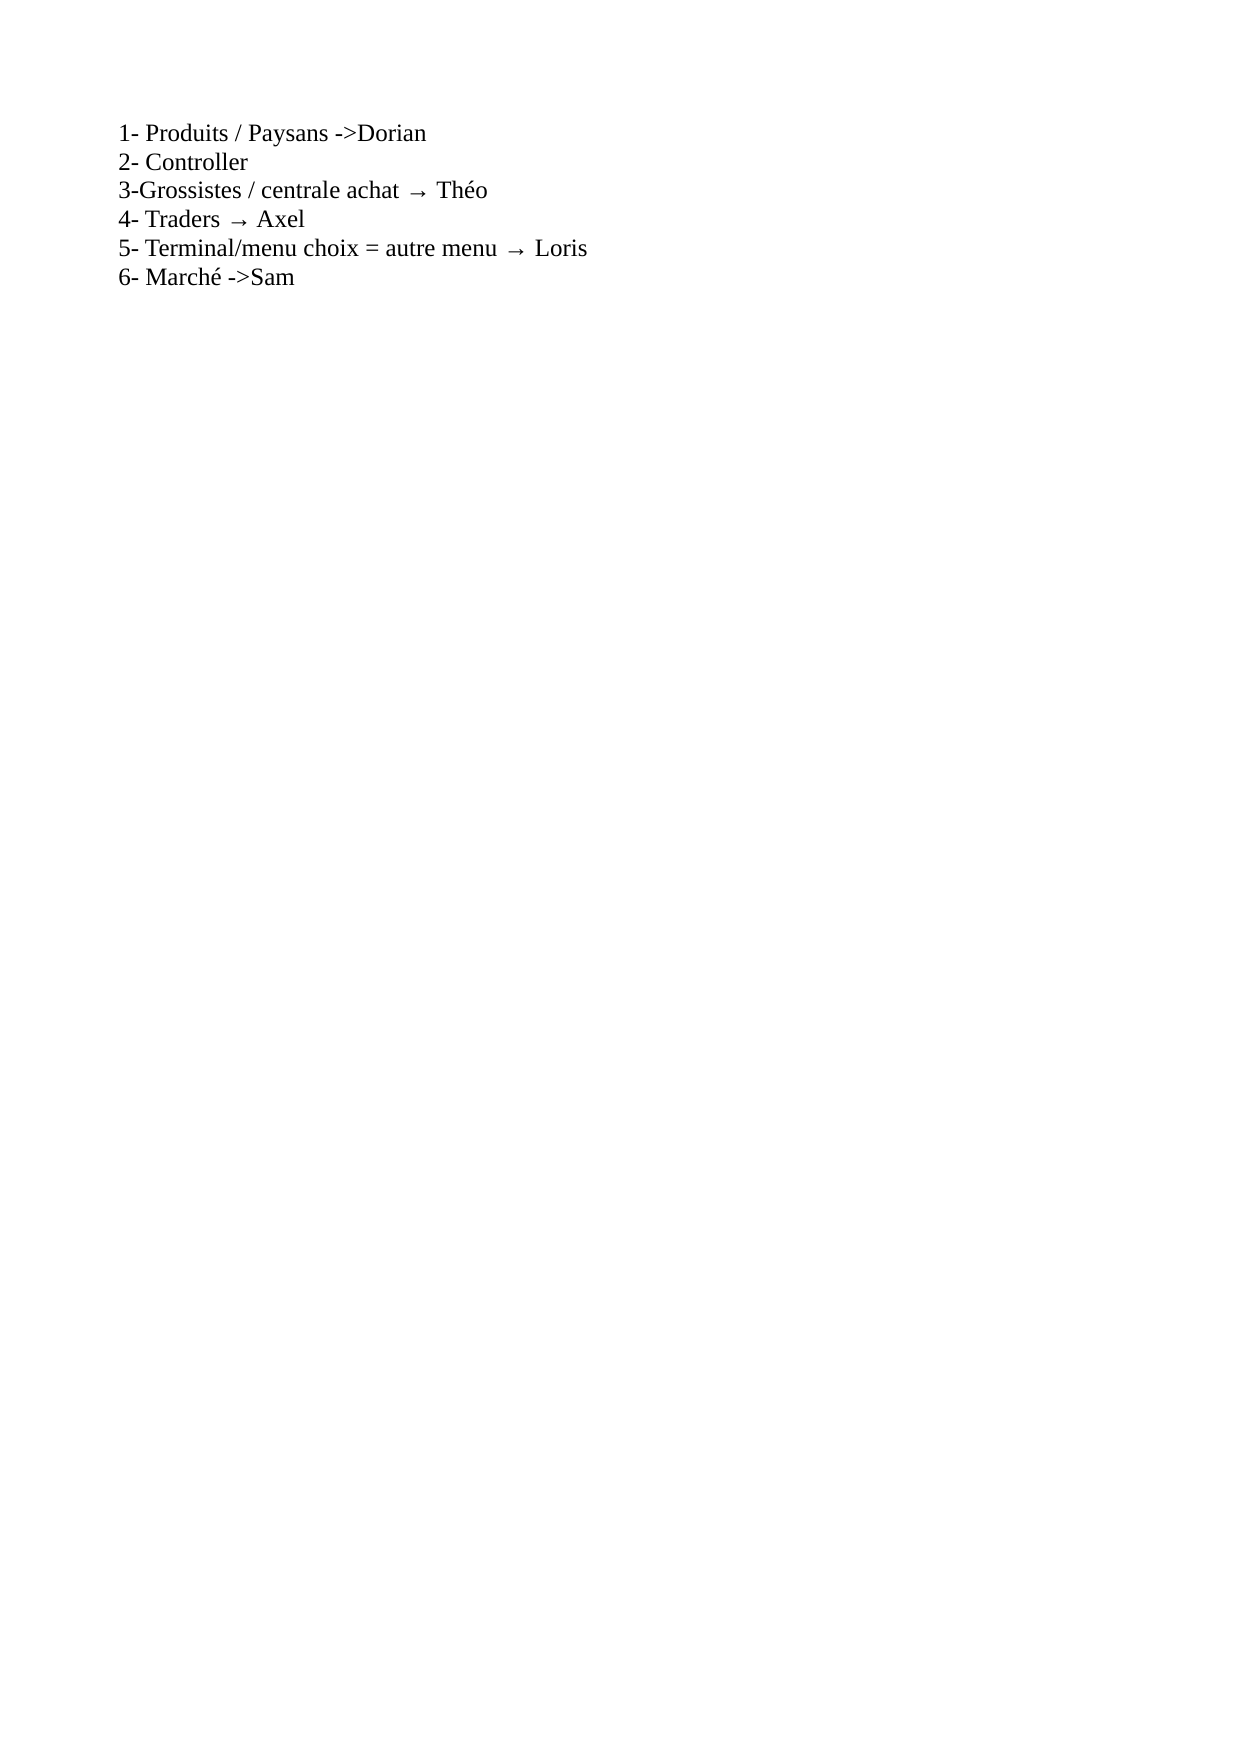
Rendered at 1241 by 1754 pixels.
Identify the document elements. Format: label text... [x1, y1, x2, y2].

text 4- Traders → Axel [118, 204, 1122, 233]
text 5- Terminal/menu choix = autre menu → Loris [118, 233, 1122, 262]
text 1- Produits / Paysans ->Dorian [118, 118, 1122, 147]
text 6- Marché ->Sam [118, 262, 1122, 291]
text 3-Grossistes / centrale achat → Théo [118, 176, 1122, 204]
text 2- Controller [118, 147, 1122, 176]
